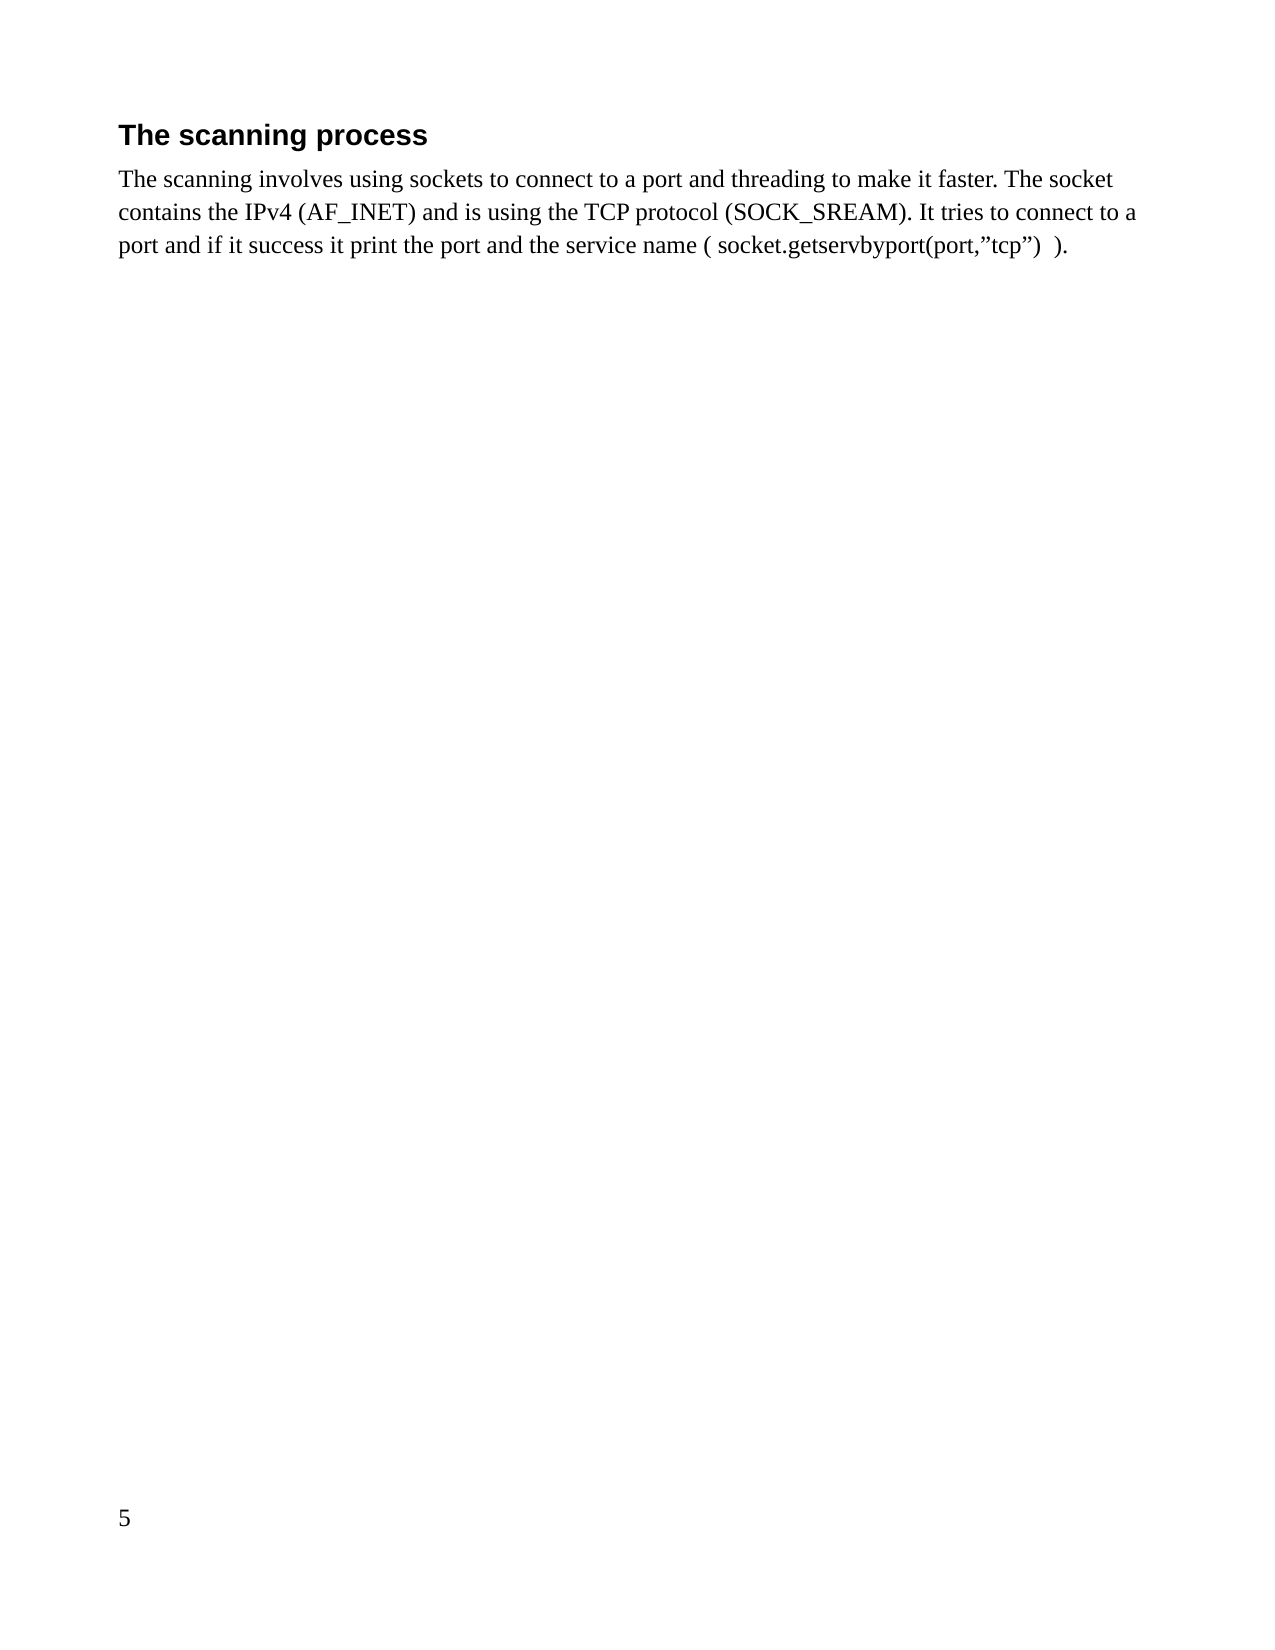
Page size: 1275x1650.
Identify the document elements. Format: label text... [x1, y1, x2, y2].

subtitle The scanning process [118, 118, 1157, 152]
text The scanning involves using sockets to connect to a port and threading to make it faster. The socket contains the IPv4 (AF_INET) and is using the TCP protocol (SOCK_SREAM). It tries to connect to a port and if it success it print the port and the service name ( socket.getservbyport(port,”tcp”) ). [118, 164, 1157, 259]
